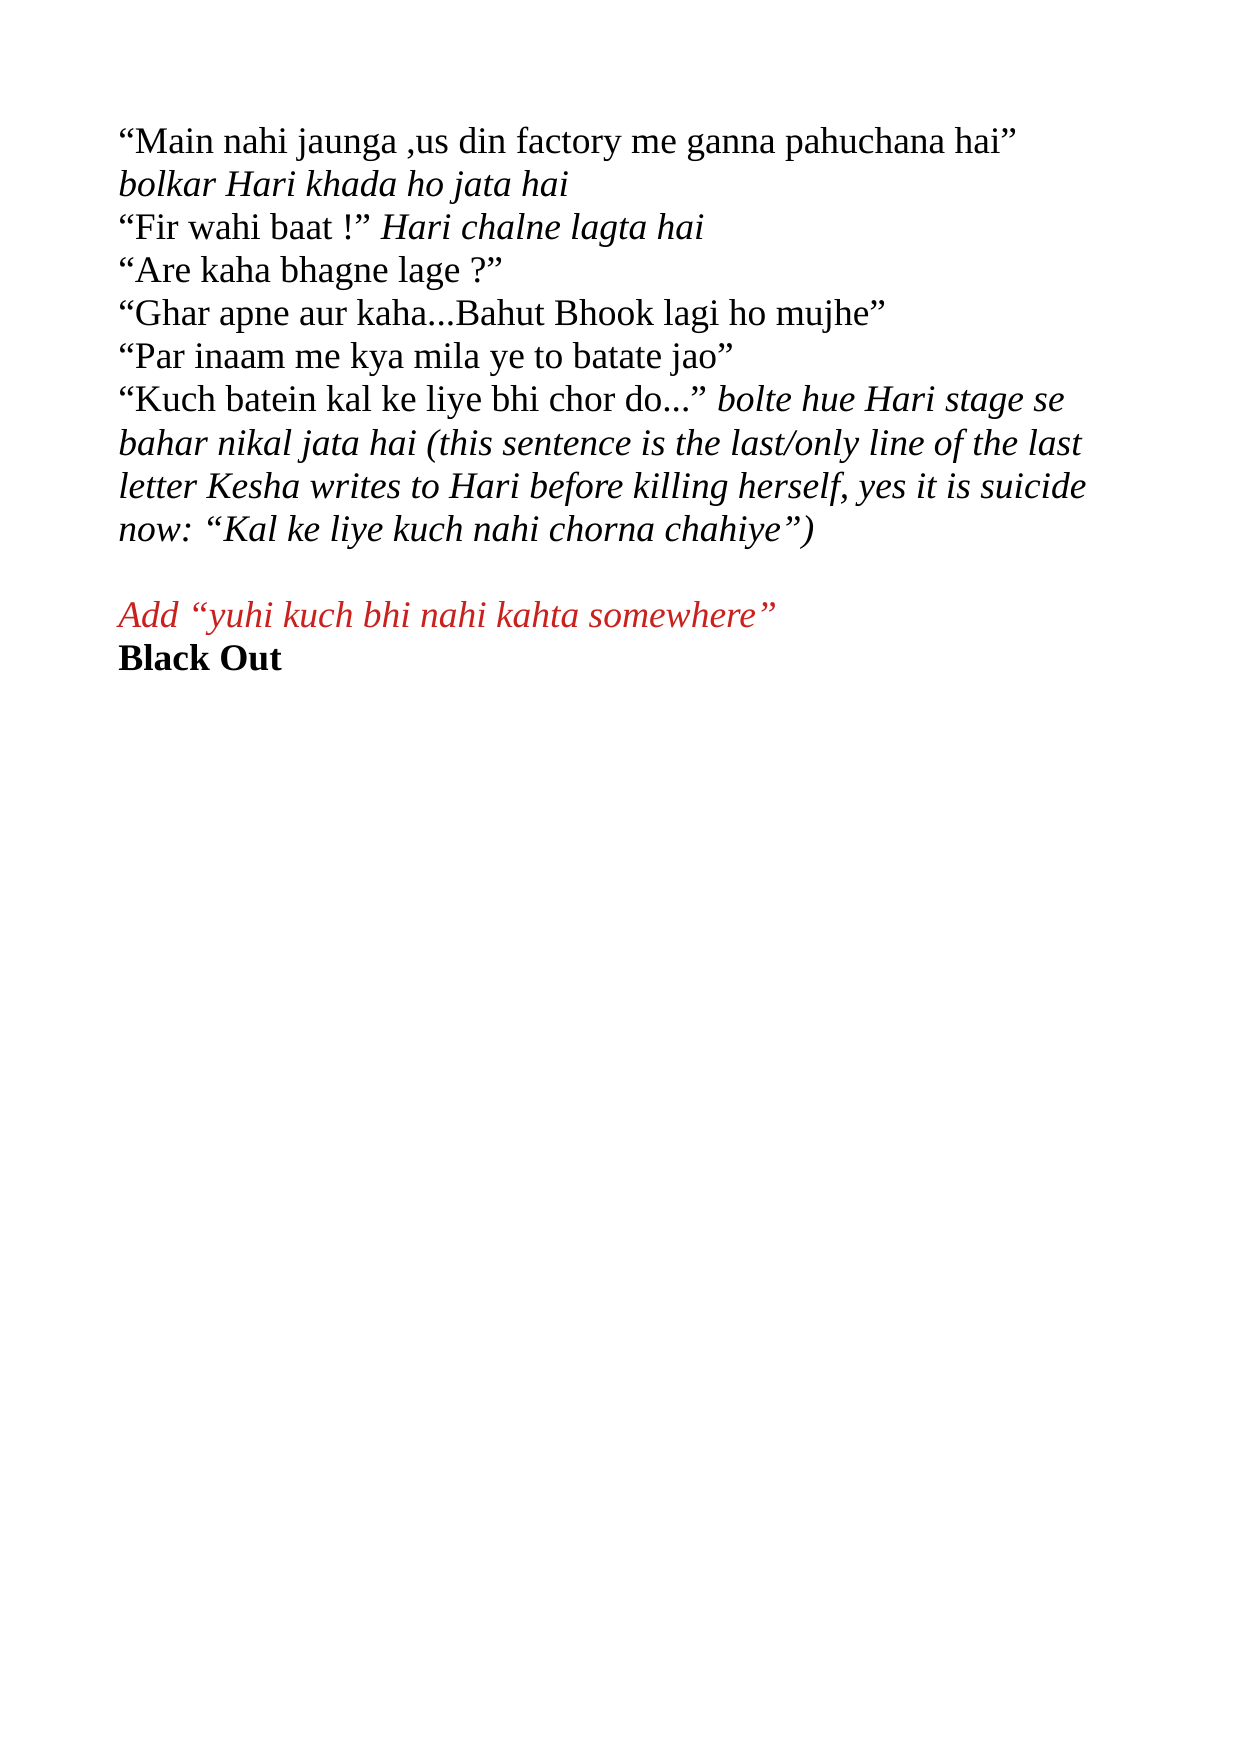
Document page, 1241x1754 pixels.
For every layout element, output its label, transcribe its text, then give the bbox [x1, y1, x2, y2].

text “Main nahi jaunga ,us din factory me ganna pahuchana hai” bolkar Hari khada ho jata hai [118, 118, 1122, 204]
text “Fir wahi baat !” Hari chalne lagta hai [118, 204, 1122, 247]
text “Are kaha bhagne lage ?” “Ghar apne aur kaha...Bahut Bhook lagi ho mujhe” “Par inaam me kya mila ye to batate jao” “Kuch batein kal ke liye bhi chor do...” bolte hue Hari stage se bahar nikal jata hai (this sentence is the last/only line of the last letter Kesha writes to Hari before killing herself, yes it is suicide now: “Kal ke liye kuch nahi chorna chahiye”) [118, 247, 1122, 549]
text Add “yuhi kuch bhi nahi kahta somewhere” [118, 592, 1122, 636]
text Black Out [118, 636, 1122, 679]
